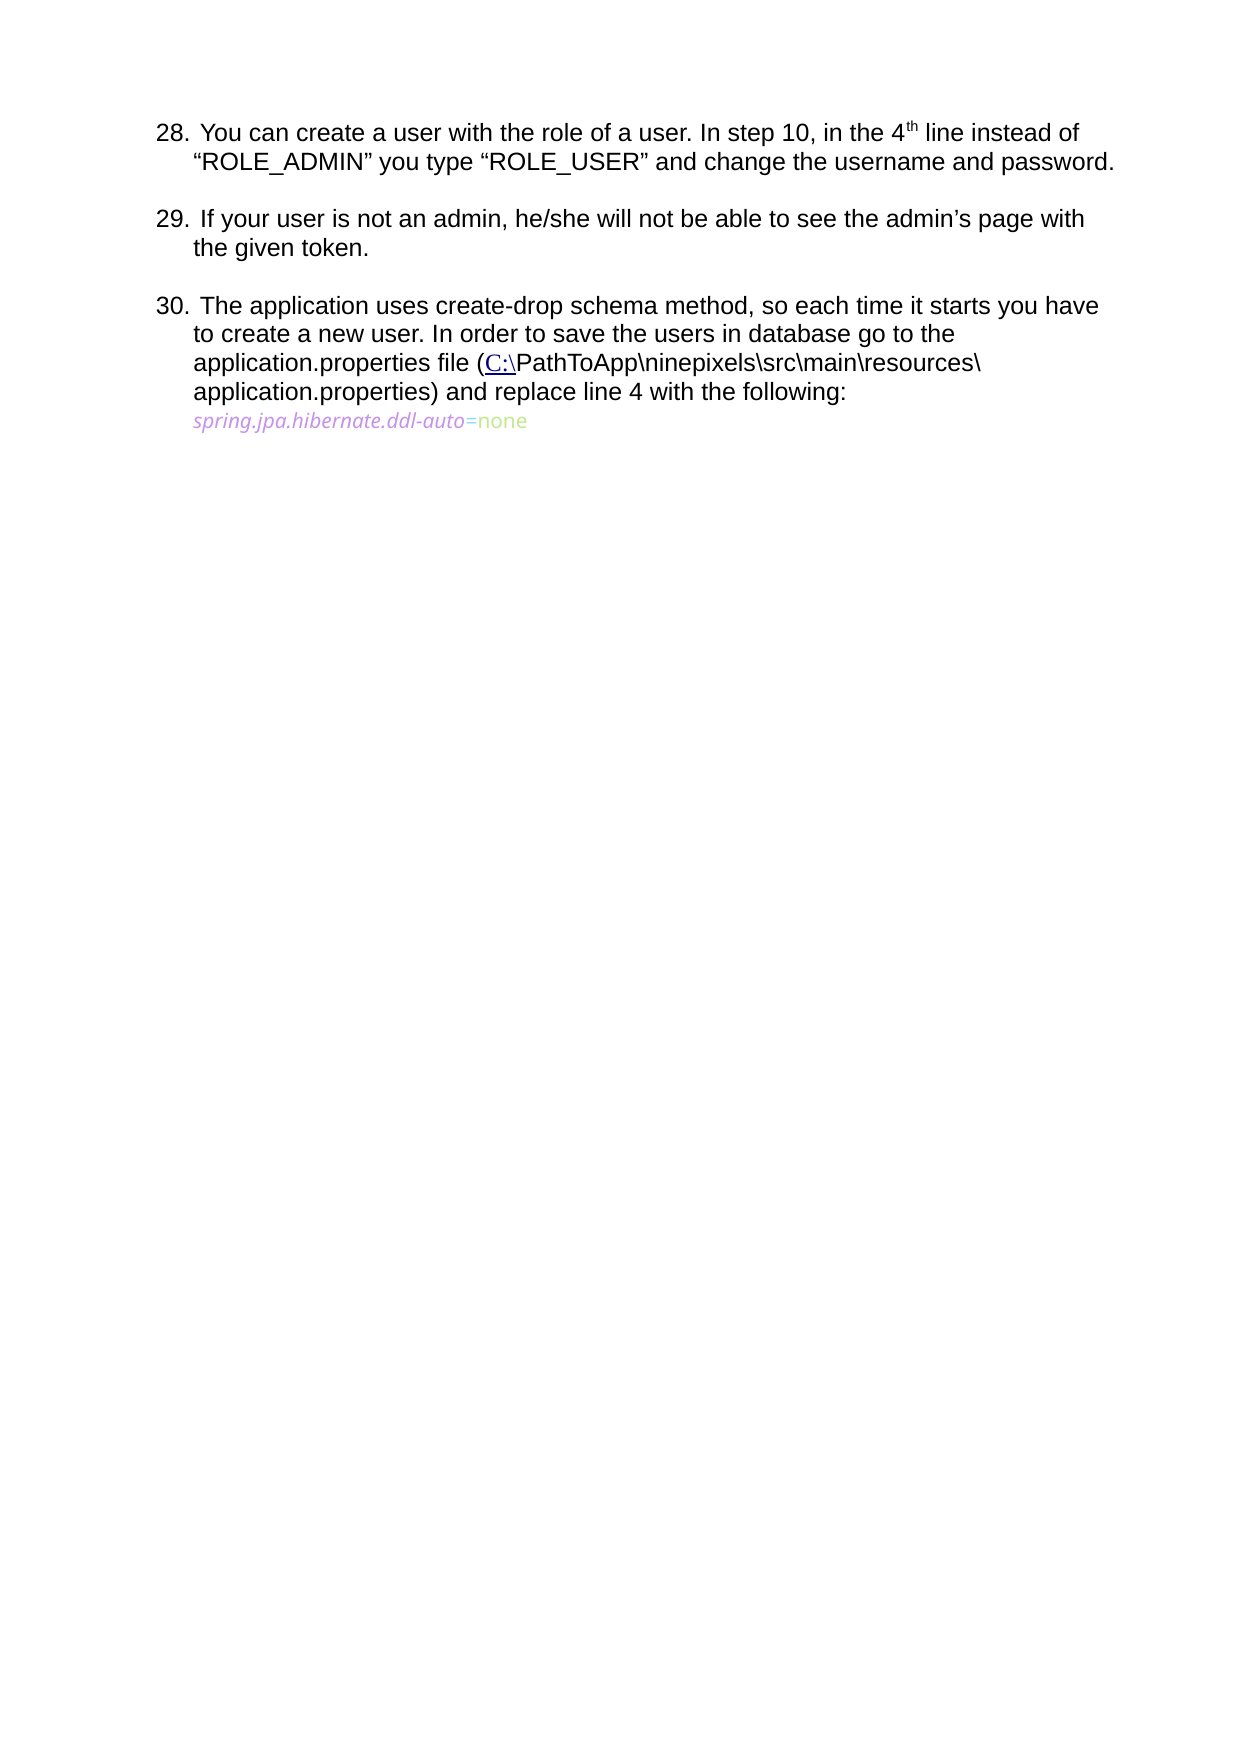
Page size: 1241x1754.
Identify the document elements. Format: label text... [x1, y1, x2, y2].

list The application uses create-drop schema method, so each time it starts you have to create a new user. In order to save the users in database go to the application.properties file (C:\PathToApp\ninepixels\src\main\resources\application.properties) and replace line 4 with the following: [156, 291, 1122, 406]
list If your user is not an admin, he/she will not be able to see the admin’s page with the given token. [156, 204, 1122, 262]
list You can create a user with the role of a user. In step 10, in the 4th line instead of “ROLE_ADMIN” you type “ROLE_USER” and change the username and password. [156, 118, 1122, 176]
list spring.jpa.hibernate.ddl-auto=none [156, 406, 1122, 463]
